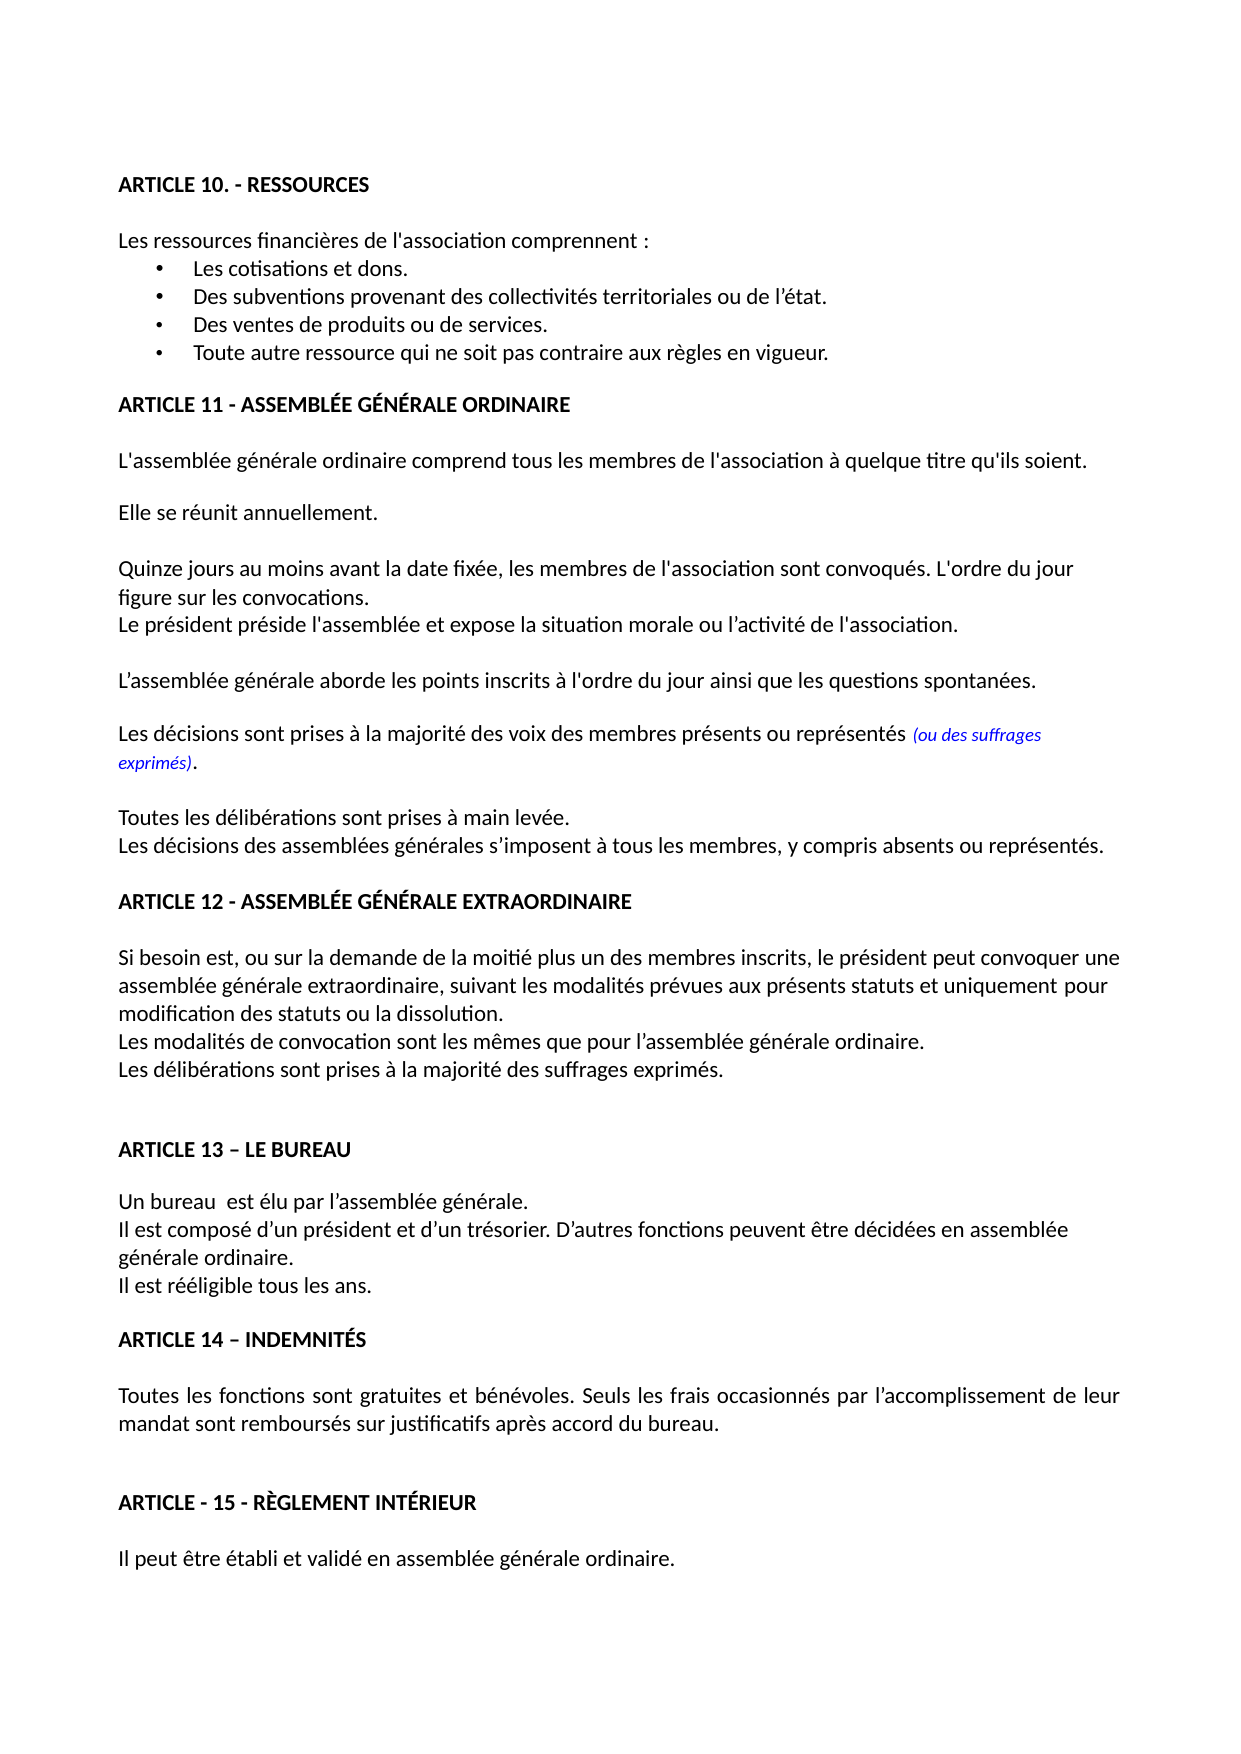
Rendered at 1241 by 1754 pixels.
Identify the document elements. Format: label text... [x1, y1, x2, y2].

list Toute autre ressource qui ne soit pas contraire aux règles en vigueur. [156, 338, 1122, 390]
list Des subventions provenant des collectivités territoriales ou de l’état. [156, 282, 1122, 310]
text Les modalités de convocation sont les mêmes que pour l’assemblée générale ordinaire. [118, 1027, 1122, 1055]
text ARTICLE 14 – INDEMNITÉS [118, 1325, 1122, 1353]
list Des ventes de produits ou de services. [156, 310, 1122, 338]
text Il est composé d’un président et d’un trésorier. D’autres fonctions peuvent être décidées en assemblée générale ordinaire. [118, 1215, 1122, 1271]
text Un bureau est élu par l’assemblée générale. [118, 1187, 1122, 1215]
text Toutes les délibérations sont prises à main levée. [118, 803, 1122, 831]
text Toutes les fonctions sont gratuites et bénévoles. Seuls les frais occasionnés par l’accomplissement de leur mandat sont remboursés sur justificatifs après accord du bureau. [118, 1381, 1122, 1437]
text ARTICLE 13 – LE BUREAU [118, 1107, 1122, 1187]
text Les décisions des assemblées générales s’imposent à tous les membres, y compris absents ou représentés. ARTICLE 12 - ASSEMBLÉE GÉNÉRALE EXTRAORDINAIRE Si besoin est, ou sur la demande de la moitié plus un des membres inscrits, le président peut convoquer une assemblée générale extraordinaire, suivant les modalités prévues aux présents statuts et uniquement pour modification des statuts ou la dissolution. [118, 831, 1122, 1027]
text ARTICLE - 15 - RÈGLEMENT INTÉRIEUR Il peut être établi et validé en assemblée générale ordinaire. [118, 1488, 1122, 1572]
text Elle se réunit annuellement. Quinze jours au moins avant la date fixée, les membres de l'association sont convoqués. L'ordre du jour figure sur les convocations. Le président préside l'assemblée et expose la situation morale ou l’activité de l'association. L’assemblée générale aborde les points inscrits à l'ordre du jour ainsi que les questions spontanées. [118, 498, 1122, 719]
text ARTICLE 11 - ASSEMBLÉE GÉNÉRALE ORDINAIRE L'assemblée générale ordinaire comprend tous les membres de l'association à quelque titre qu'ils soient. [118, 390, 1122, 498]
text ARTICLE 10. - RESSOURCES Les ressources financières de l'association comprennent : [118, 170, 1122, 254]
text Les décisions sont prises à la majorité des voix des membres présents ou représentés (ou des suffrages exprimés). [118, 719, 1122, 775]
text Il est rééligible tous les ans. [118, 1271, 1122, 1299]
list Les cotisations et dons. [156, 254, 1122, 282]
text [118, 118, 1122, 170]
text Les délibérations sont prises à la majorité des suffrages exprimés. [118, 1055, 1122, 1107]
